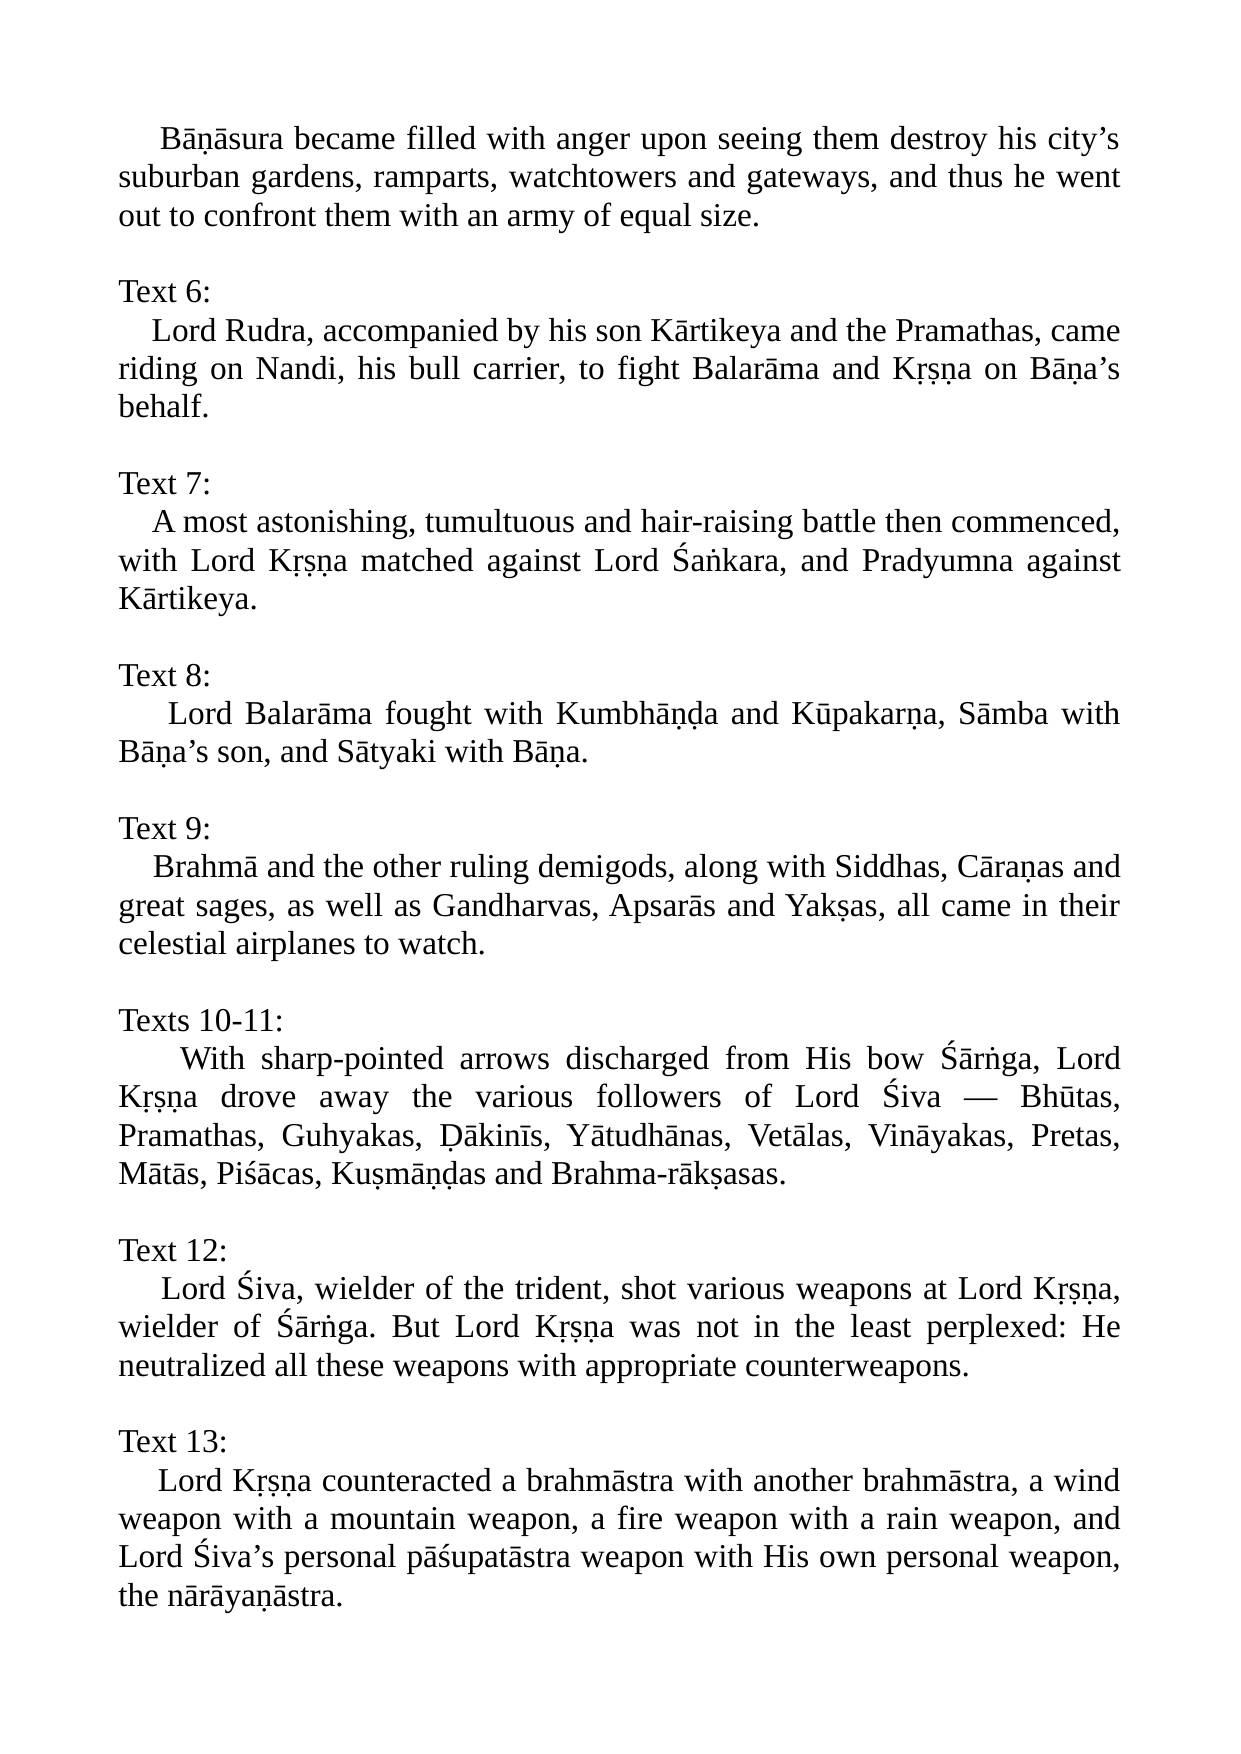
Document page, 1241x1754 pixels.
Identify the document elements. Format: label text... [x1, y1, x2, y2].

text Lord Rudra, accompanied by his son Kārtikeya and the Pramathas, came riding on Nandi, his bull carrier, to fight Balarāma and Kṛṣṇa on Bāṇa’s behalf. [118, 310, 1122, 425]
text Brahmā and the other ruling demigods, along with Siddhas, Cāraṇas and great sages, as well as Gandharvas, Apsarās and Yakṣas, all came in their celestial airplanes to watch. [118, 846, 1122, 961]
text Text 8: [118, 655, 1122, 693]
text Lord Balarāma fought with Kumbhāṇḍa and Kūpakarṇa, Sāmba with Bāṇa’s son, and Sātyaki with Bāṇa. [118, 693, 1122, 770]
text With sharp-pointed arrows discharged from His bow Śārṅga, Lord Kṛṣṇa drove away the various followers of Lord Śiva — Bhūtas, Pramathas, Guhyakas, Ḍākinīs, Yātudhānas, Vetālas, Vināyakas, Pretas, Mātās, Piśācas, Kuṣmāṇḍas and Brahma-rākṣasas. [118, 1038, 1122, 1191]
text Texts 10-11: [118, 1000, 1122, 1038]
text Lord Kṛṣṇa counteracted a brahmāstra with another brahmāstra, a wind weapon with a mountain weapon, a fire weapon with a rain weapon, and Lord Śiva’s personal pāśupatāstra weapon with His own personal weapon, the nārāyaṇāstra. [118, 1460, 1122, 1613]
text Bāṇāsura became filled with anger upon seeing them destroy his city’s suburban gardens, ramparts, watchtowers and gateways, and thus he went out to confront them with an army of equal size. [118, 118, 1122, 233]
text Text 13: [118, 1421, 1122, 1460]
text Text 9: [118, 808, 1122, 846]
text Text 12: [118, 1230, 1122, 1268]
text Text 7: [118, 463, 1122, 501]
text A most astonishing, tumultuous and hair-raising battle then commenced, with Lord Kṛṣṇa matched against Lord Śaṅkara, and Pradyumna against Kārtikeya. [118, 501, 1122, 616]
text Lord Śiva, wielder of the trident, shot various weapons at Lord Kṛṣṇa, wielder of Śārṅga. But Lord Kṛṣṇa was not in the least perplexed: He neutralized all these weapons with appropriate counterweapons. [118, 1268, 1122, 1383]
text Text 6: [118, 271, 1122, 310]
